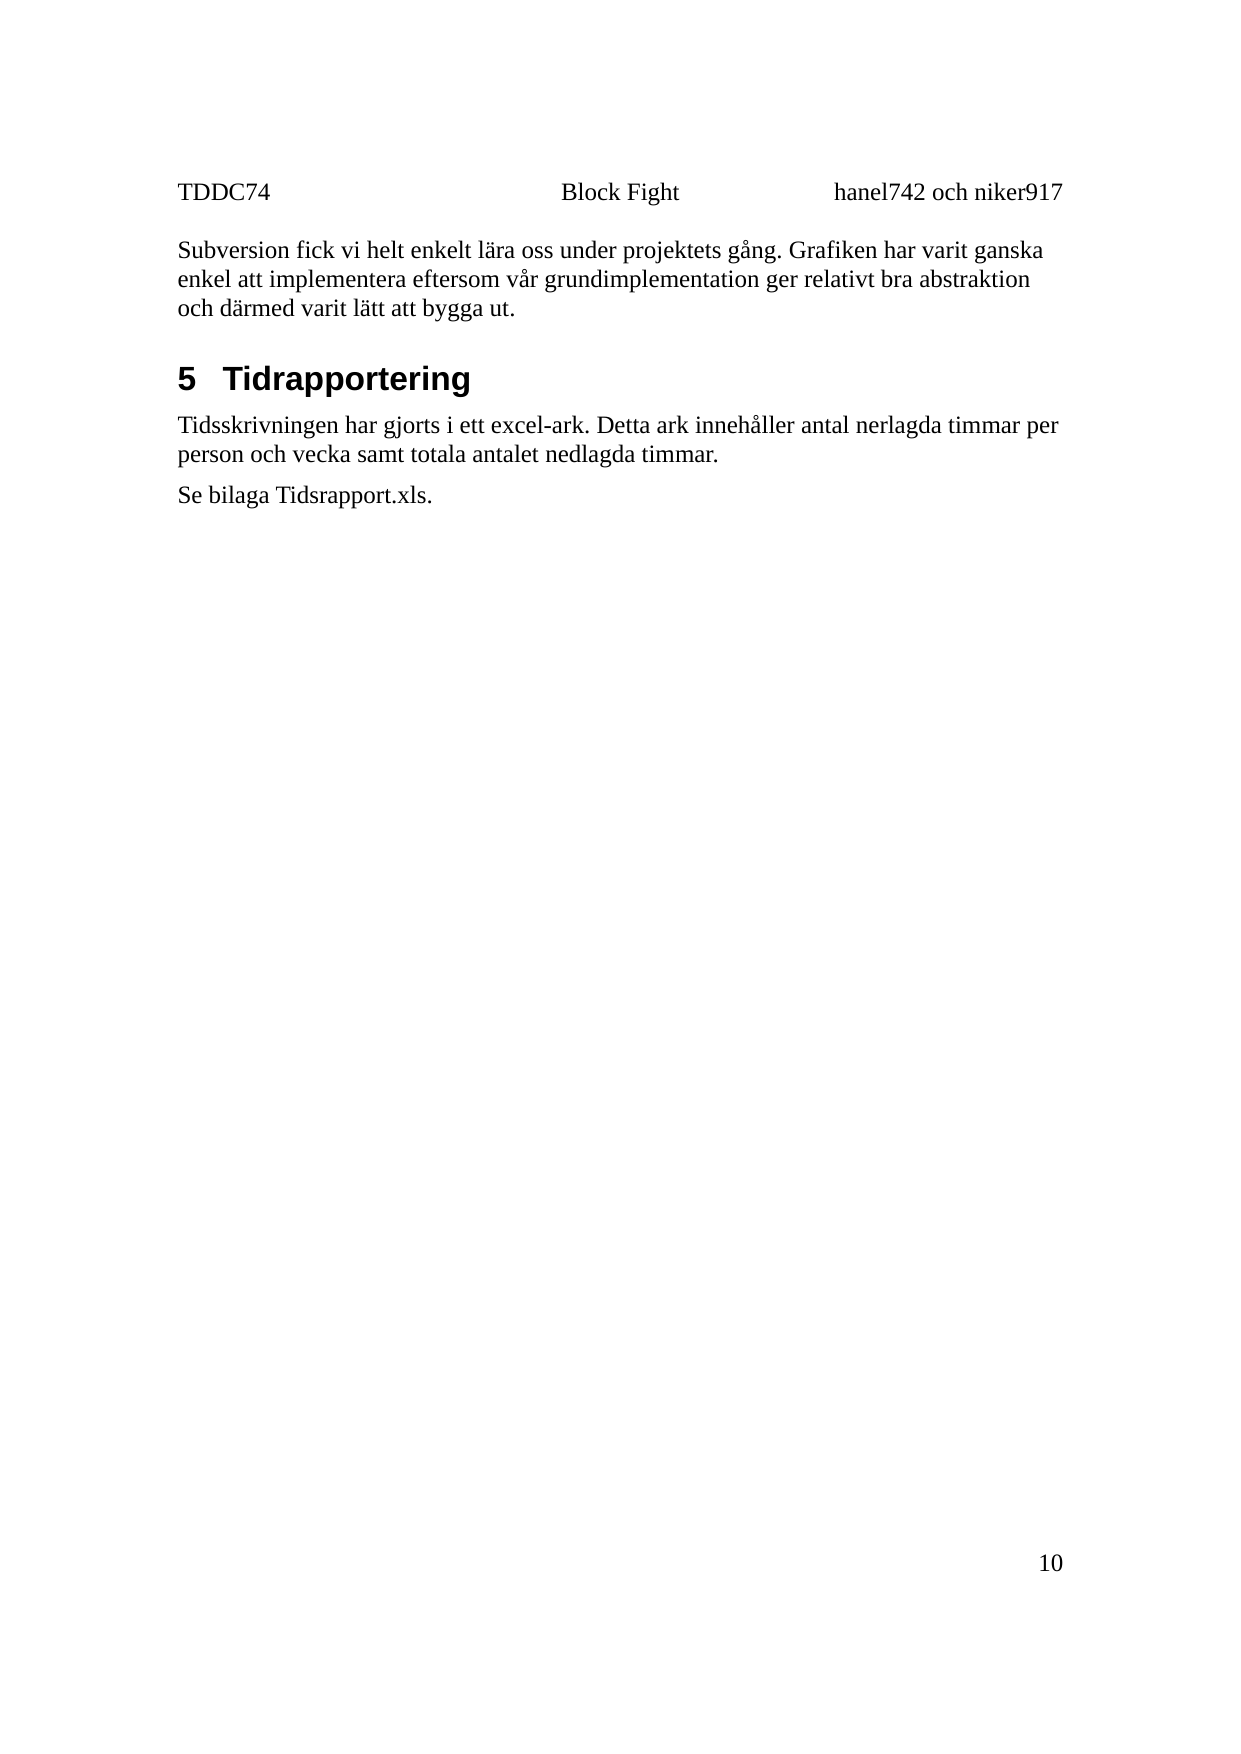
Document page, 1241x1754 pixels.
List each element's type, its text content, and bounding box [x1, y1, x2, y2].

text Tidsskrivningen har gjorts i ett excel-ark. Detta ark innehåller antal nerlagda timmar per person och vecka samt totala antalet nedlagda timmar. [177, 410, 1063, 468]
text Subversion fick vi helt enkelt lära oss under projektets gång. Grafiken har varit ganska enkel att implementera eftersom vår grundimplementation ger relativt bra abstraktion och därmed varit lätt att bygga ut. [177, 235, 1063, 322]
subtitle Tidrapportering [177, 359, 1063, 398]
text Se bilaga Tidsrapport.xls. [177, 480, 1063, 509]
